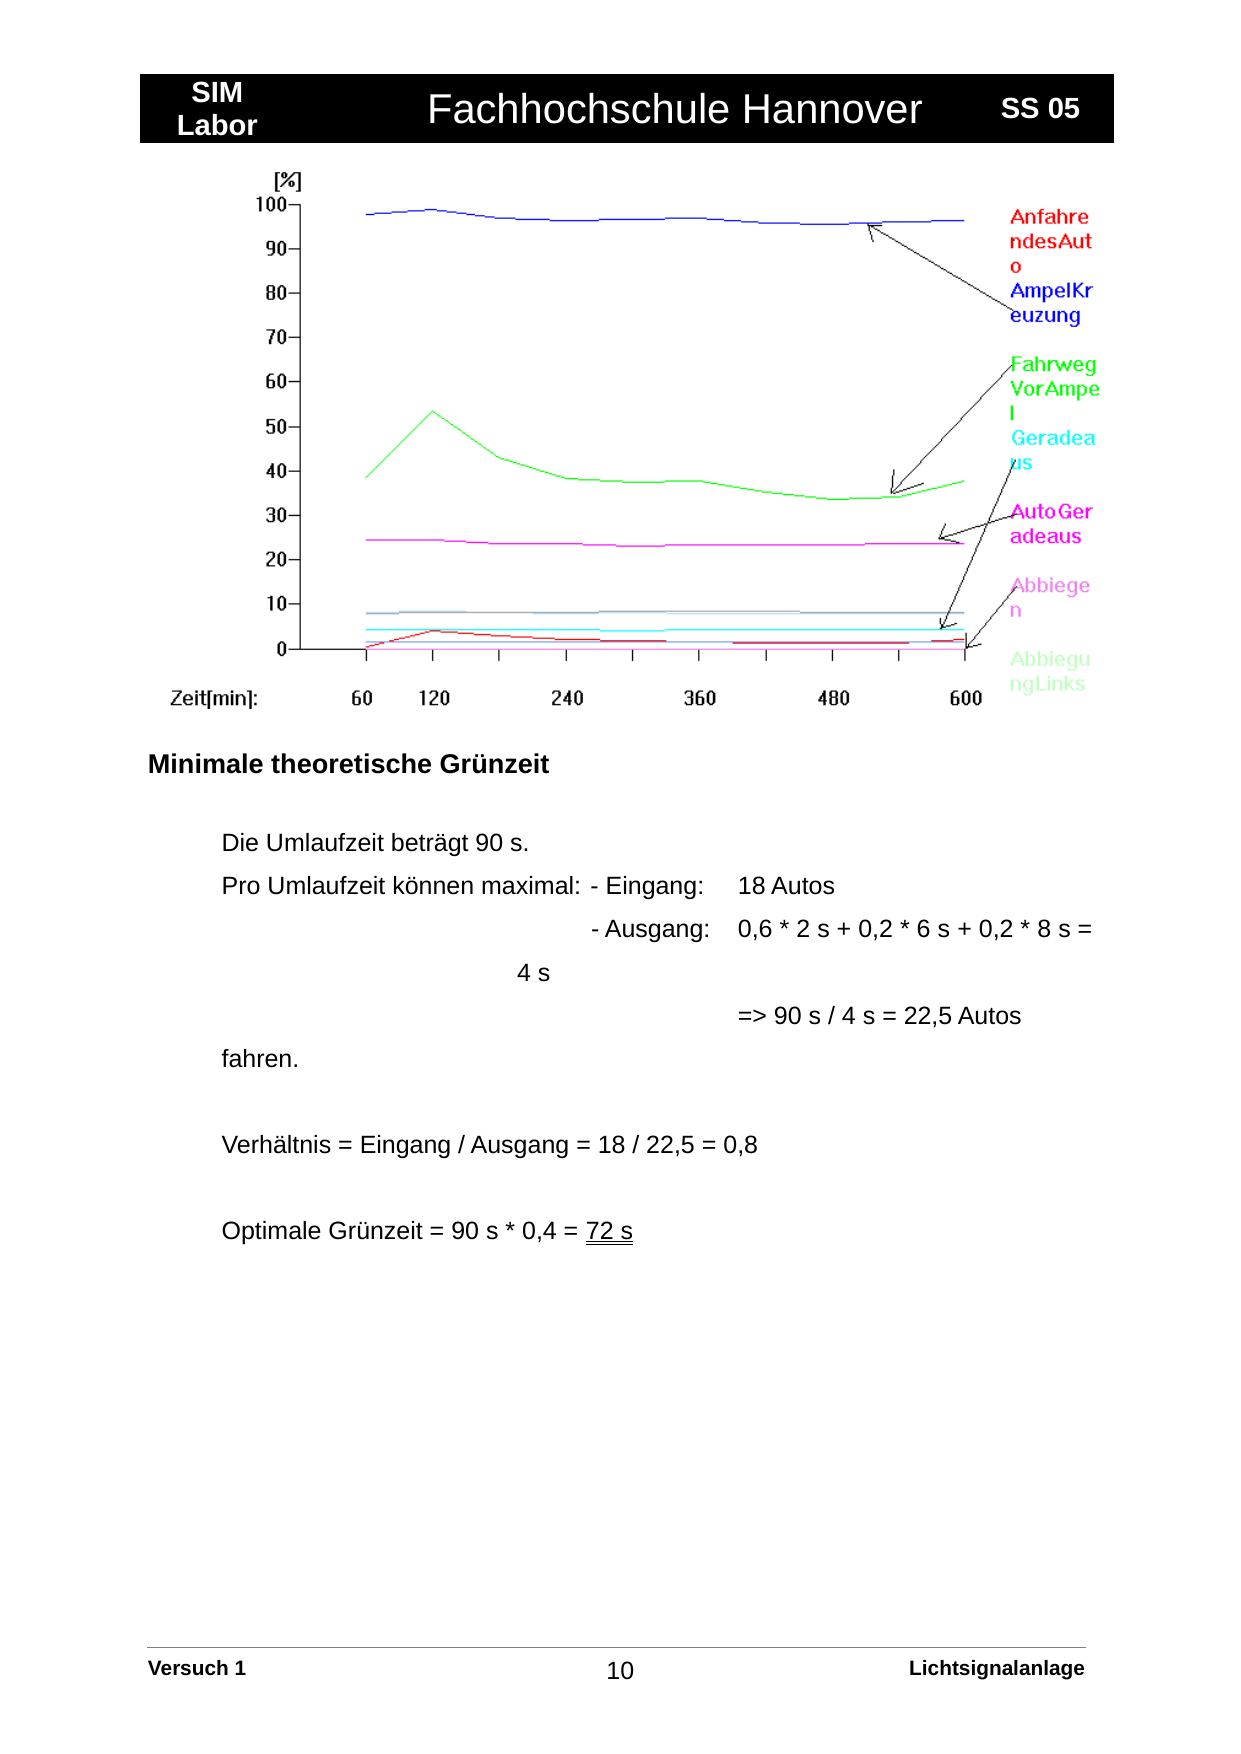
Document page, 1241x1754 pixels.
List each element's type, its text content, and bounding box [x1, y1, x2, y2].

text - Ausgang: 0,6 * 2 s + 0,2 * 6 s + 0,2 * 8 s = 4 s [517, 914, 1093, 986]
text Optimale Grünzeit = 90 s * 0,4 = 72 s [148, 1216, 1093, 1245]
text Verhältnis = Eingang / Ausgang = 18 / 22,5 = 0,8 [148, 1130, 1093, 1159]
text => 90 s / 4 s = 22,5 Autos [148, 1001, 1093, 1029]
subtitle Minimale theoretische Grünzeit [148, 748, 1093, 779]
text Die Umlaufzeit beträgt 90 s. [221, 828, 1093, 857]
text fahren. [148, 1044, 1093, 1073]
picture [166, 171, 1103, 709]
text Pro Umlaufzeit können maximal: - Eingang: 18 Autos [221, 871, 1093, 900]
